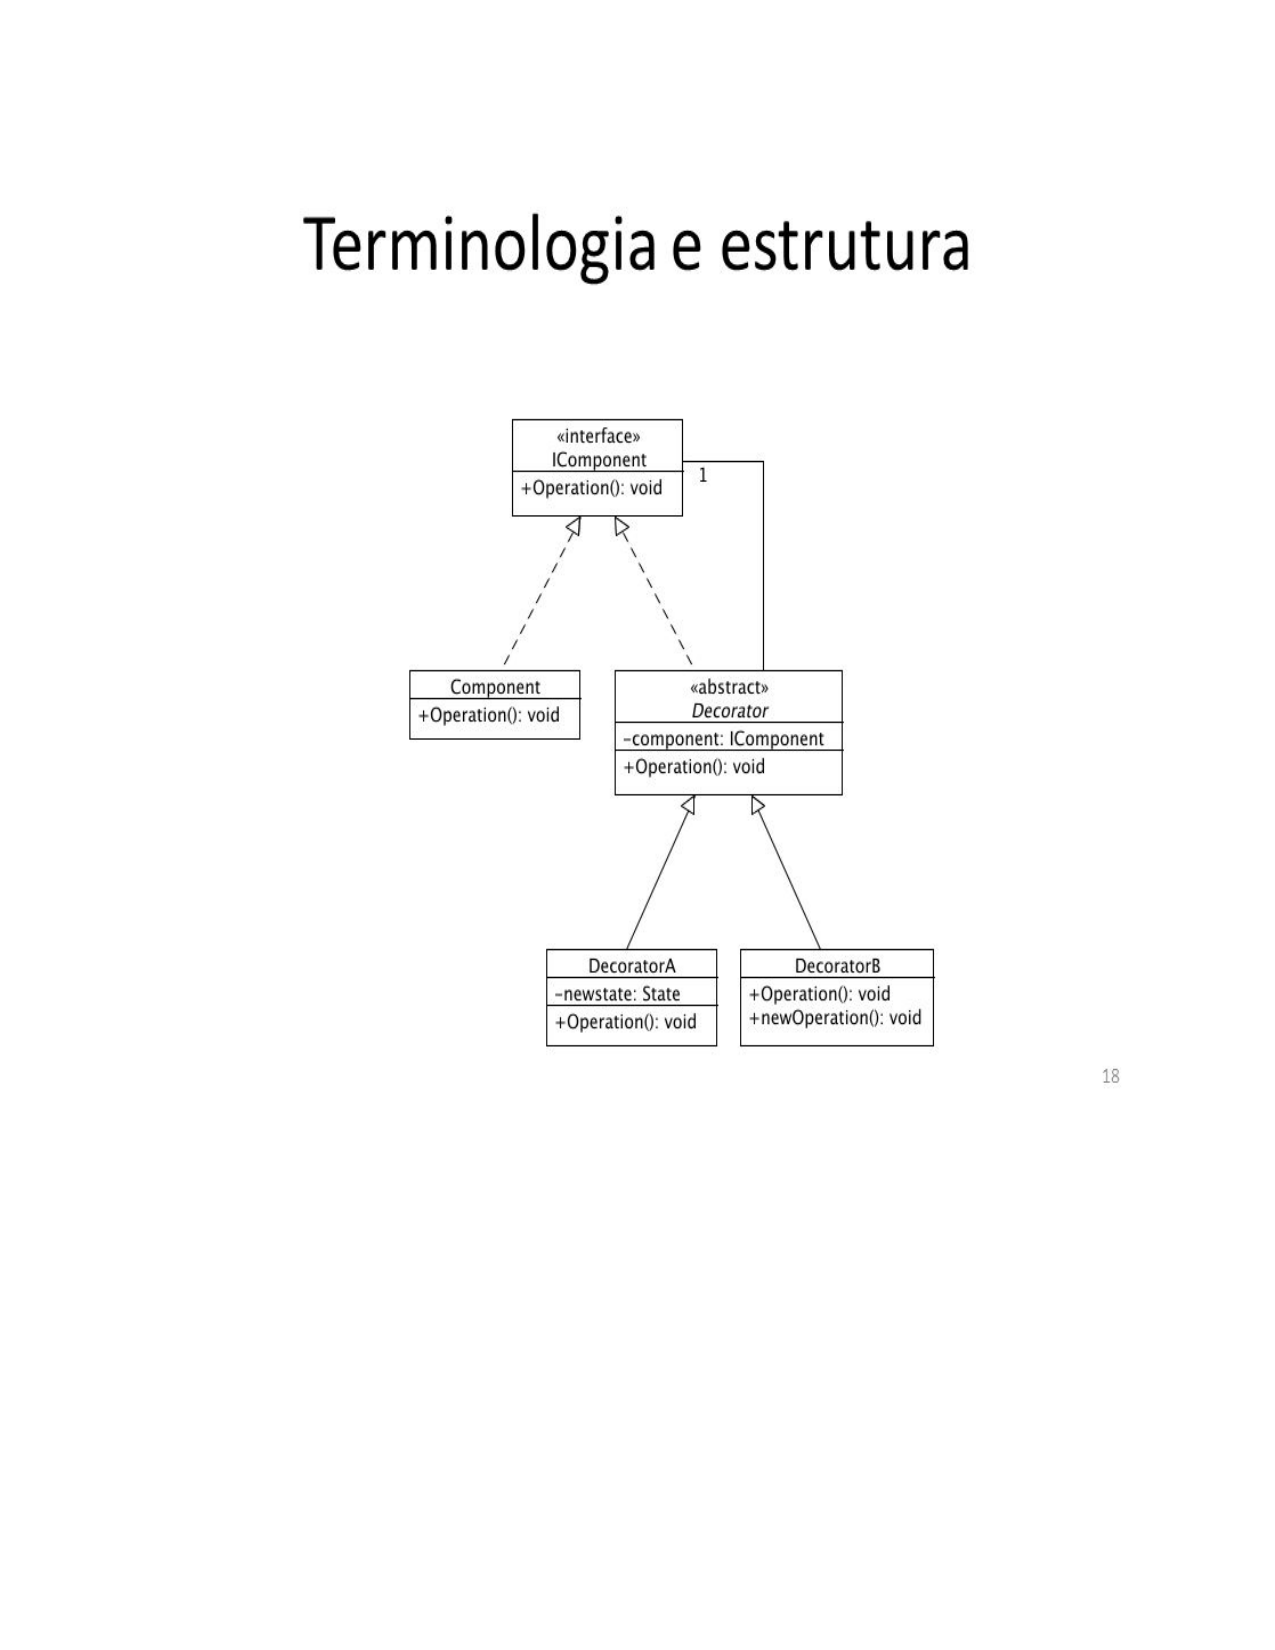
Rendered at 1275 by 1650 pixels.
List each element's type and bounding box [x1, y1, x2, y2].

picture [90, 118, 1185, 1122]
